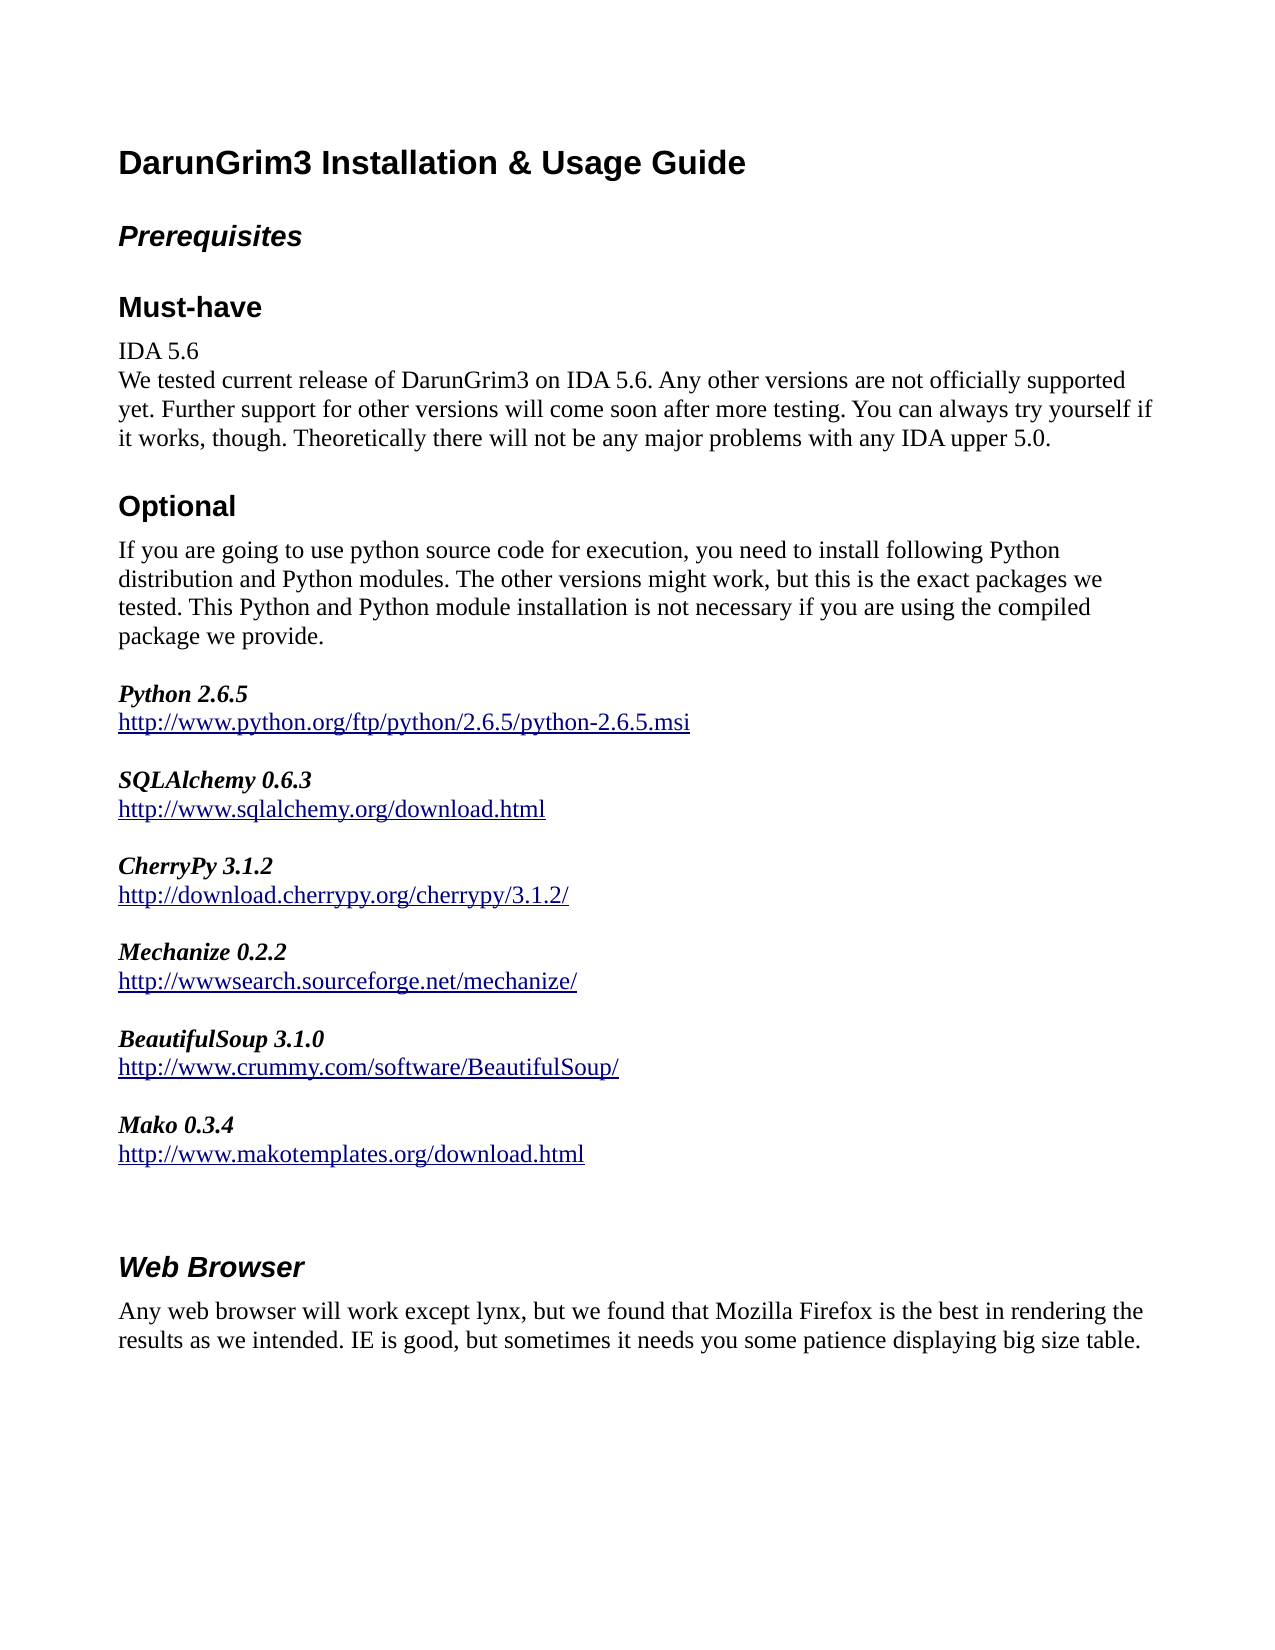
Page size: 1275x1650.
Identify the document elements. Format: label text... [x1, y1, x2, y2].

text Any web browser will work except lynx, but we found that Mozilla Firefox is the best in rendering the results as we intended. IE is good, but sometimes it needs you some patience displaying big size table. [118, 1296, 1157, 1353]
text If you are going to use python source code for execution, you need to install following Python distribution and Python modules. The other versions might work, but this is the exact packages we tested. This Python and Python module installation is not necessary if you are using the compiled package we provide. [118, 535, 1157, 650]
subtitle Prerequisites [118, 219, 1157, 253]
text http://download.cherrypy.org/cherrypy/3.1.2/ [118, 880, 1157, 909]
text CherryPy 3.1.2 [118, 851, 1157, 880]
text http://www.sqlalchemy.org/download.html [118, 794, 1157, 822]
text Mako 0.3.4 [118, 1110, 1157, 1139]
text SQLAlchemy 0.6.3 [118, 765, 1157, 794]
text BeautifulSoup 3.1.0 [118, 1024, 1157, 1052]
subtitle Must-have [118, 290, 1157, 324]
text Mechanize 0.2.2 [118, 937, 1157, 966]
text http://www.crummy.com/software/BeautifulSoup/ [118, 1052, 1157, 1081]
text http://www.python.org/ftp/python/2.6.5/python-2.6.5.msi [118, 707, 1157, 736]
text Python 2.6.5 [118, 679, 1157, 707]
subtitle Optional [118, 489, 1157, 522]
text IDA 5.6 [118, 336, 1157, 365]
text http://www.makotemplates.org/download.html [118, 1139, 1157, 1167]
subtitle Web Browser [118, 1250, 1157, 1283]
text We tested current release of DarunGrim3 on IDA 5.6. Any other versions are not officially supported yet. Further support for other versions will come soon after more testing. You can always try yourself if it works, though. Theoretically there will not be any major problems with any IDA upper 5.0. [118, 365, 1157, 451]
subtitle DarunGrim3 Installation & Usage Guide [118, 143, 1157, 182]
text http://wwwsearch.sourceforge.net/mechanize/ [118, 966, 1157, 995]
